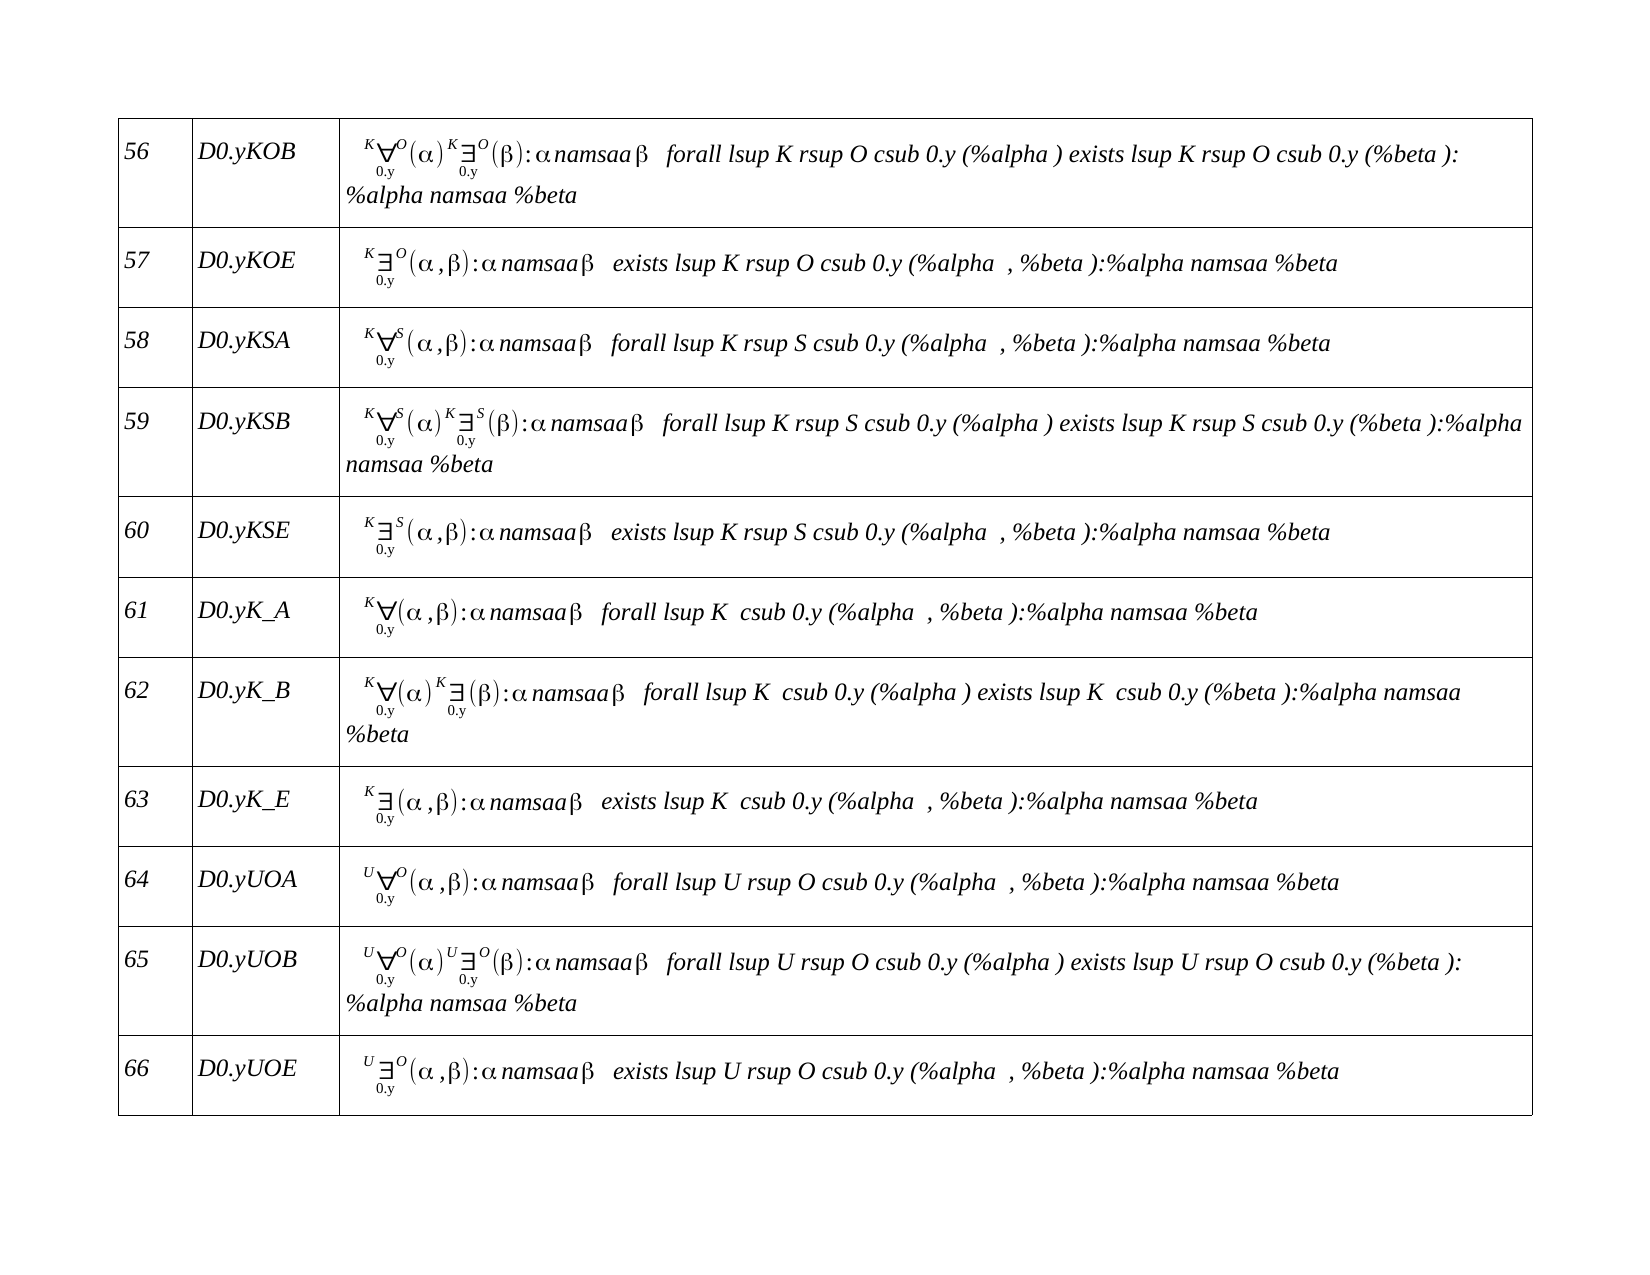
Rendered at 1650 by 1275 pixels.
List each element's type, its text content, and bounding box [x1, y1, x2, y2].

table_cell D0.yK_E [193, 767, 339, 846]
table_cell forall lsup K csub 0.y (%alpha , %beta ):%alpha namsaa %beta [340, 578, 1532, 657]
table_cell forall lsup K csub 0.y (%alpha ) exists lsup K csub 0.y (%beta ):%alpha namsaa %beta [340, 658, 1532, 766]
table_cell 63 [119, 767, 192, 846]
table_cell 57 [119, 228, 192, 307]
table_cell 64 [119, 847, 192, 926]
table_cell forall lsup U rsup O csub 0.y (%alpha , %beta ):%alpha namsaa %beta [340, 847, 1532, 926]
table_cell forall lsup U rsup O csub 0.y (%alpha ) exists lsup U rsup O csub 0.y (%beta ):%alpha namsaa %beta [340, 927, 1532, 1035]
table_cell D0.yUOE [193, 1036, 339, 1115]
table_cell D0.yKOB [193, 119, 339, 227]
table_cell forall lsup K rsup S csub 0.y (%alpha , %beta ):%alpha namsaa %beta [340, 308, 1532, 387]
table_cell 58 [119, 308, 192, 387]
table_cell D0.yK_A [193, 578, 339, 657]
table_cell D0.yK_B [193, 658, 339, 766]
table_cell D0.yKSE [193, 497, 339, 577]
table_cell exists lsup K csub 0.y (%alpha , %beta ):%alpha namsaa %beta [340, 767, 1532, 846]
table_cell 61 [119, 578, 192, 657]
table_cell 59 [119, 388, 192, 496]
table_cell D0.yUOB [193, 927, 339, 1035]
table_cell exists lsup K rsup S csub 0.y (%alpha , %beta ):%alpha namsaa %beta [340, 497, 1532, 577]
table_cell 62 [119, 658, 192, 766]
table_cell 56 [119, 119, 192, 227]
table_cell 65 [119, 927, 192, 1035]
table_cell D0.yUOA [193, 847, 339, 926]
table_cell 66 [119, 1036, 192, 1115]
table_cell exists lsup K rsup O csub 0.y (%alpha , %beta ):%alpha namsaa %beta [340, 228, 1532, 307]
table_cell forall lsup K rsup O csub 0.y (%alpha ) exists lsup K rsup O csub 0.y (%beta ):%alpha namsaa %beta [340, 119, 1532, 227]
table_cell D0.yKOE [193, 228, 339, 307]
table_cell 60 [119, 497, 192, 577]
table_cell D0.yKSB [193, 388, 339, 496]
table_cell D0.yKSA [193, 308, 339, 387]
table_cell forall lsup K rsup S csub 0.y (%alpha ) exists lsup K rsup S csub 0.y (%beta ):%alpha namsaa %beta [340, 388, 1532, 496]
table_cell exists lsup U rsup O csub 0.y (%alpha , %beta ):%alpha namsaa %beta [340, 1036, 1532, 1115]
